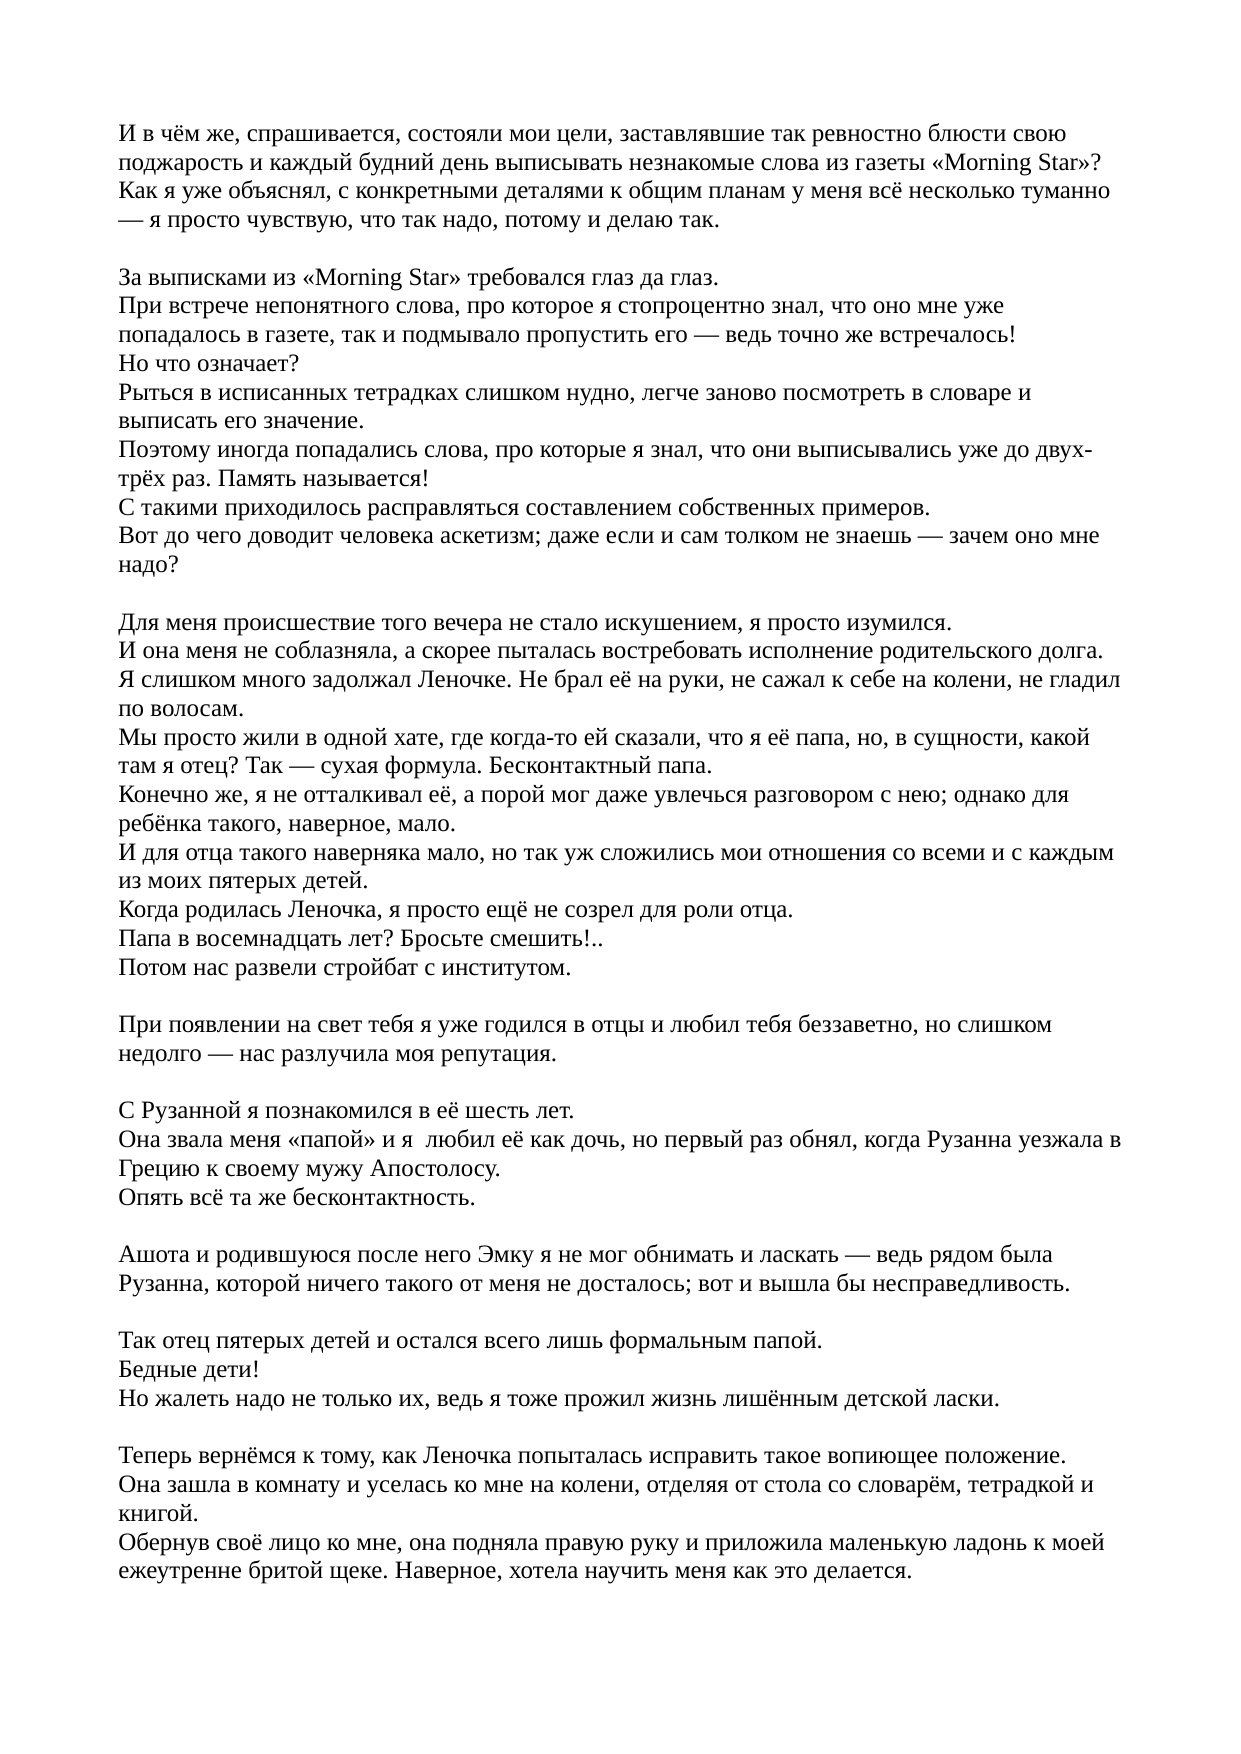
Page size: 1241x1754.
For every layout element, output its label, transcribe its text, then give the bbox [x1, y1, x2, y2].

text Вот до чего доводит человека аскетизм; даже если и сам толком не знаешь — зачем оно мне надо? [118, 521, 1122, 578]
text Для меня происшествие того вечера не стало искушением, я просто изумился. [118, 607, 1122, 636]
text За выписками из «Morning Star» требовался глаз да глаз. [118, 262, 1122, 291]
text Так отец пятерых детей и остался всего лишь формальным папой. [118, 1326, 1122, 1354]
text Но что означает? [118, 348, 1122, 377]
text Она звала меня «папой» и я любил её как дочь, но первый раз обнял, когда Рузанна уезжала в Грецию к своему мужу Апостолосу. [118, 1124, 1122, 1182]
text При появлении на свет тебя я уже годился в отцы и любил тебя беззаветно, но слишком недолго — нас разлучила моя репутация. [118, 1009, 1122, 1067]
text Она зашла в комнату и уселась ко мне на колени, отделяя от стола со словарём, тетрадкой и книгой. [118, 1469, 1122, 1527]
text Папа в восемнадцать лет? Бросьте смешить!.. [118, 923, 1122, 952]
text Поэтому иногда попадались слова, про которые я знал, что они выписывались уже до двух-трёх раз. Память называется! [118, 434, 1122, 492]
text И для отца такого наверняка мало, но так уж сложились мои отношения со всеми и с каждым из моих пятерых детей. [118, 837, 1122, 894]
text Обернув своё лицо ко мне, она подняла правую руку и приложила маленькую ладонь к моей ежеутренне бритой щеке. Наверное, хотела научить меня как это делается. [118, 1527, 1122, 1584]
text Теперь вернёмся к тому, как Леночка попыталась исправить такое вопиющее положение. [118, 1441, 1122, 1469]
text Но жалеть надо не только их, ведь я тоже прожил жизнь лишённым детской ласки. [118, 1383, 1122, 1412]
text И в чём же, спрашивается, состояли мои цели, заставлявшие так ревностно блюсти свою поджарость и каждый будний день выписывать незнакомые слова из газеты «Morning Star»? [118, 118, 1122, 176]
text При встрече непонятного слова, про которое я стопроцентно знал, что оно мне уже попадалось в газете, так и подмывало пропустить его — ведь точно же встречалось! [118, 291, 1122, 348]
text Как я уже объяснял, с конкретными деталями к общим планам у меня всё несколько туманно — я просто чувствую, что так надо, потому и делаю так. [118, 176, 1122, 233]
text Конечно же, я не отталкивал её, а порой мог даже увлечься разговором с нею; однако для ребёнка такого, наверное, мало. [118, 779, 1122, 837]
text Когда родилась Леночка, я просто ещё не созрел для роли отца. [118, 894, 1122, 923]
text Мы просто жили в одной хате, где когда-то ей сказали, что я её папа, но, в сущности, какой там я отец? Так — сухая формула. Бесконтактный папа. [118, 722, 1122, 779]
text Рыться в исписанных тетрадках слишком нудно, легче заново посмотреть в словаре и выписать его значение. [118, 377, 1122, 434]
text С Рузанной я познакомился в её шесть лет. [118, 1096, 1122, 1124]
text И она меня не соблазняла, а скорее пыталась востребовать исполнение родительского долга. [118, 636, 1122, 664]
text Я слишком много задолжал Леночке. Не брал её на руки, не сажал к себе на колени, не гладил по волосам. [118, 664, 1122, 722]
text Потом нас развели стройбат с институтом. [118, 952, 1122, 981]
text Бедные дети! [118, 1354, 1122, 1383]
text Ашота и родившуюся после него Эмку я не мог обнимать и ласкать — ведь рядом была Рузанна, которой ничего такого от меня не досталось; вот и вышла бы несправедливость. [118, 1239, 1122, 1297]
text С такими приходилось расправляться составлением собственных примеров. [118, 492, 1122, 521]
text Опять всё та же бесконтактность. [118, 1182, 1122, 1211]
